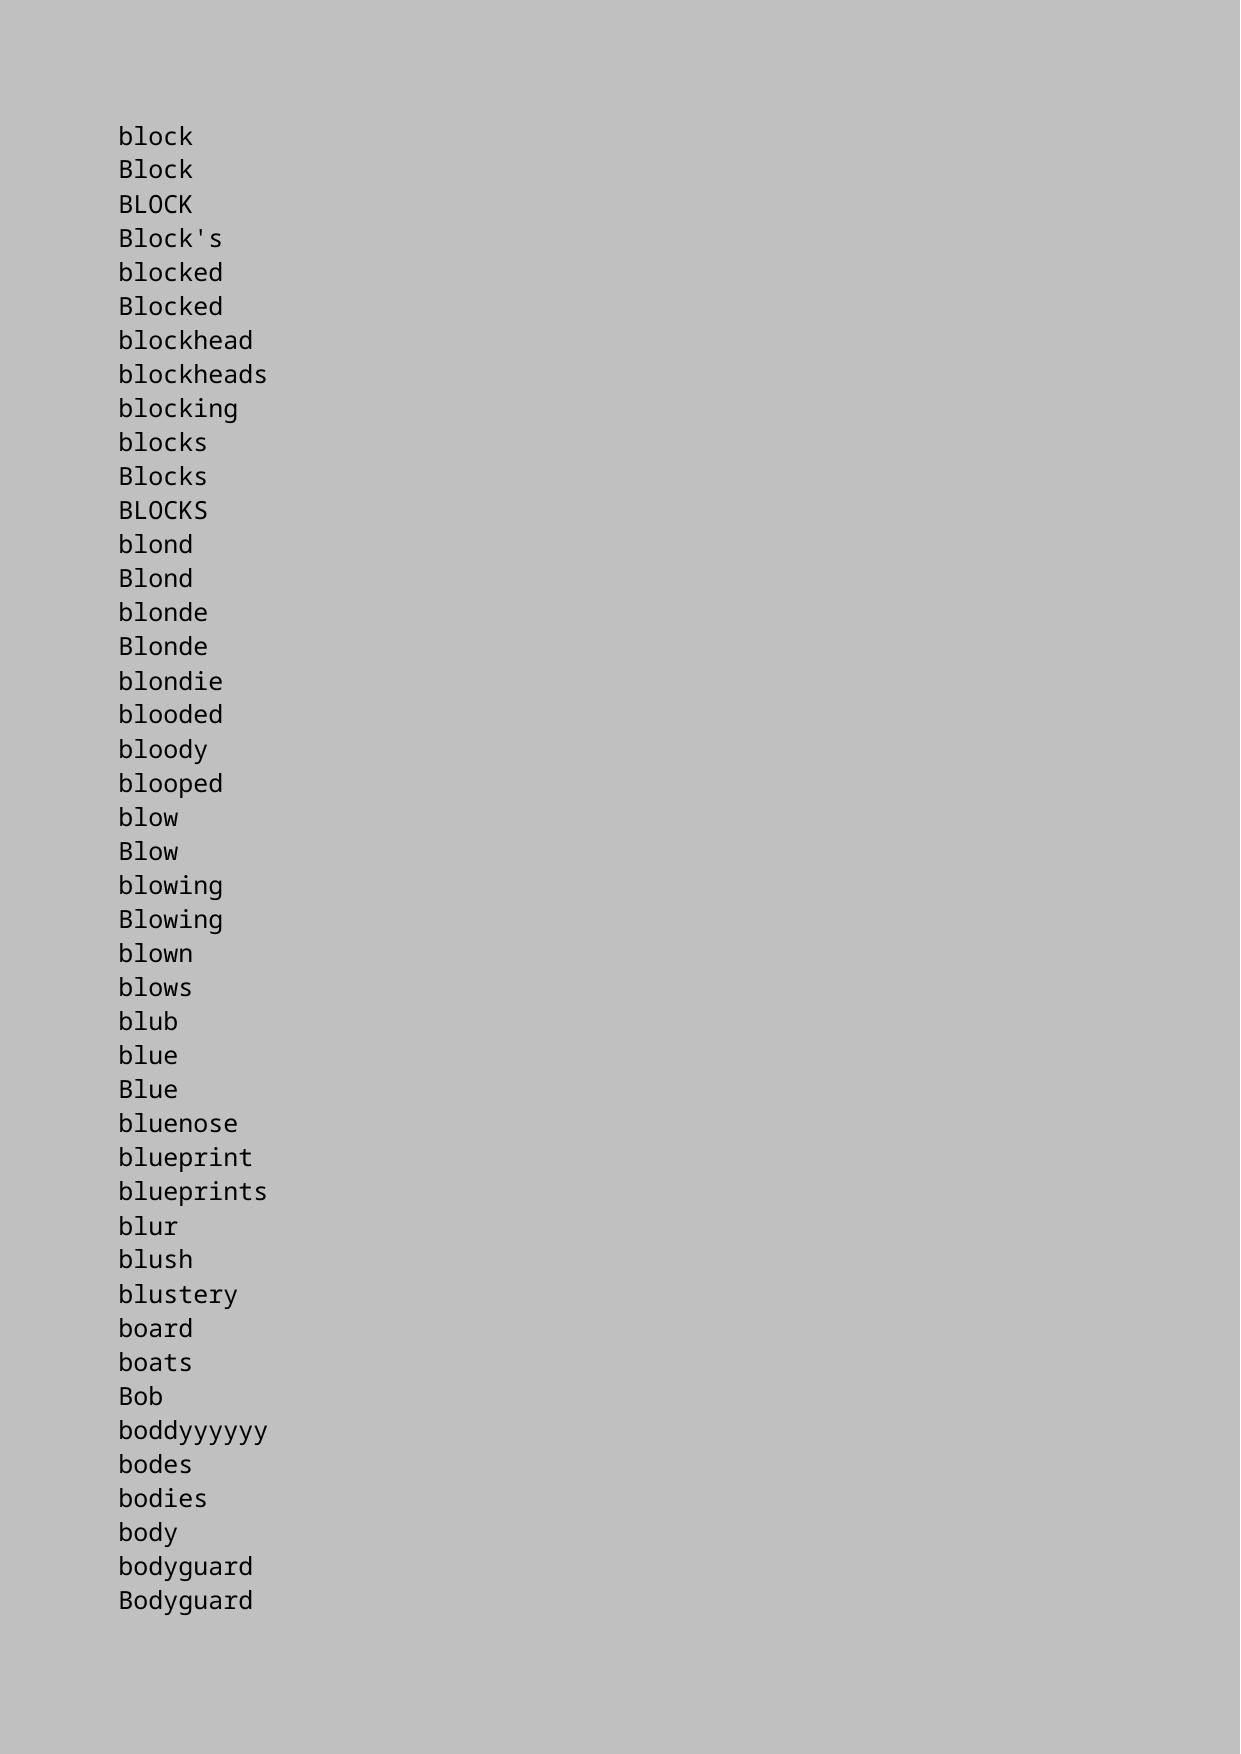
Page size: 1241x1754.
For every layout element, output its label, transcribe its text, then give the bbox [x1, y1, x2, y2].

text blocked [118, 254, 1122, 288]
text blueprint [118, 1140, 1122, 1174]
text blondie [118, 663, 1122, 697]
text Blond [118, 561, 1122, 595]
text blockheads [118, 357, 1122, 391]
text bodyguard [118, 1549, 1122, 1583]
text blooded [118, 697, 1122, 731]
text Block's [118, 220, 1122, 254]
text Blocked [118, 288, 1122, 322]
text BLOCK [118, 186, 1122, 220]
text blue [118, 1038, 1122, 1072]
text blows [118, 970, 1122, 1004]
text BLOCKS [118, 493, 1122, 527]
text blocking [118, 391, 1122, 425]
text blush [118, 1242, 1122, 1276]
text blond [118, 527, 1122, 561]
text blown [118, 936, 1122, 970]
text boats [118, 1344, 1122, 1378]
text board [118, 1310, 1122, 1344]
text bloody [118, 731, 1122, 765]
text blonde [118, 595, 1122, 629]
text Blowing [118, 902, 1122, 936]
text blur [118, 1208, 1122, 1242]
text boddyyyyyy [118, 1412, 1122, 1447]
text blustery [118, 1276, 1122, 1310]
text body [118, 1515, 1122, 1549]
text blub [118, 1004, 1122, 1038]
text Bob [118, 1378, 1122, 1412]
text bodes [118, 1447, 1122, 1481]
text blowing [118, 867, 1122, 902]
text Blonde [118, 629, 1122, 663]
text Blow [118, 833, 1122, 867]
text blocks [118, 425, 1122, 459]
text Bodyguard [118, 1583, 1122, 1617]
text blockhead [118, 322, 1122, 357]
text bluenose [118, 1106, 1122, 1140]
text Blocks [118, 459, 1122, 493]
text bodies [118, 1481, 1122, 1515]
text blueprints [118, 1174, 1122, 1208]
text Blue [118, 1072, 1122, 1106]
text blow [118, 799, 1122, 833]
text Block [118, 152, 1122, 186]
text blooped [118, 765, 1122, 799]
text block [118, 118, 1122, 152]
